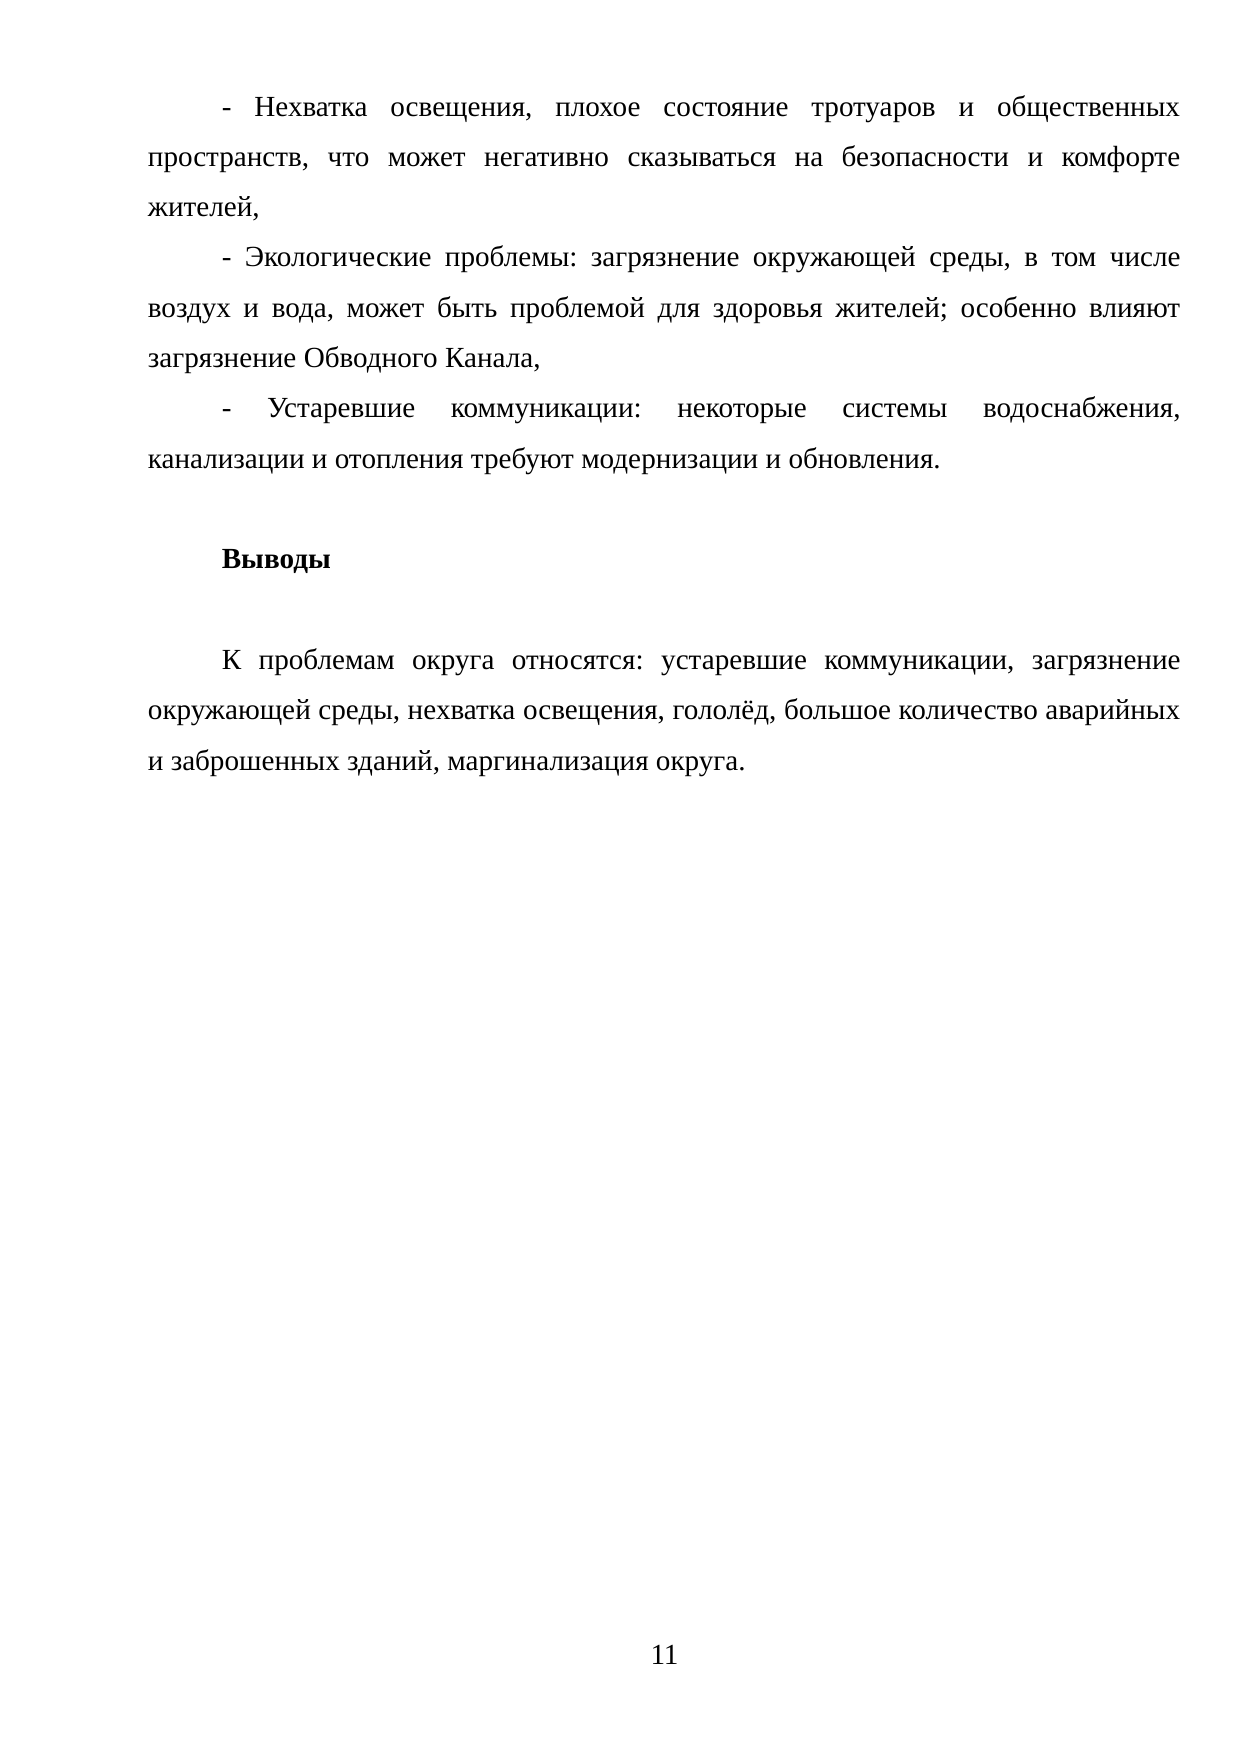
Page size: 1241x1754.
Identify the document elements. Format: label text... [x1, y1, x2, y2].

text - Нехватка освещения, плохое состояние тротуаров и общественных пространств, что может негативно сказываться на безопасности и комфорте жителей, [148, 89, 1181, 223]
text - Устаревшие коммуникации: некоторые системы водоснабжения, канализации и отопления требуют модернизации и обновления. [148, 391, 1181, 474]
text К проблемам округа относятся: устаревшие коммуникации, загрязнение окружающей среды, нехватка освещения, гололёд, большое количество аварийных и заброшенных зданий, маргинализация округа. [148, 642, 1181, 776]
text - Экологические проблемы: загрязнение окружающей среды, в том числе воздух и вода, может быть проблемой для здоровья жителей; особенно влияют загрязнение Обводного Канала, [148, 239, 1181, 374]
subtitle Выводы [148, 541, 1181, 575]
